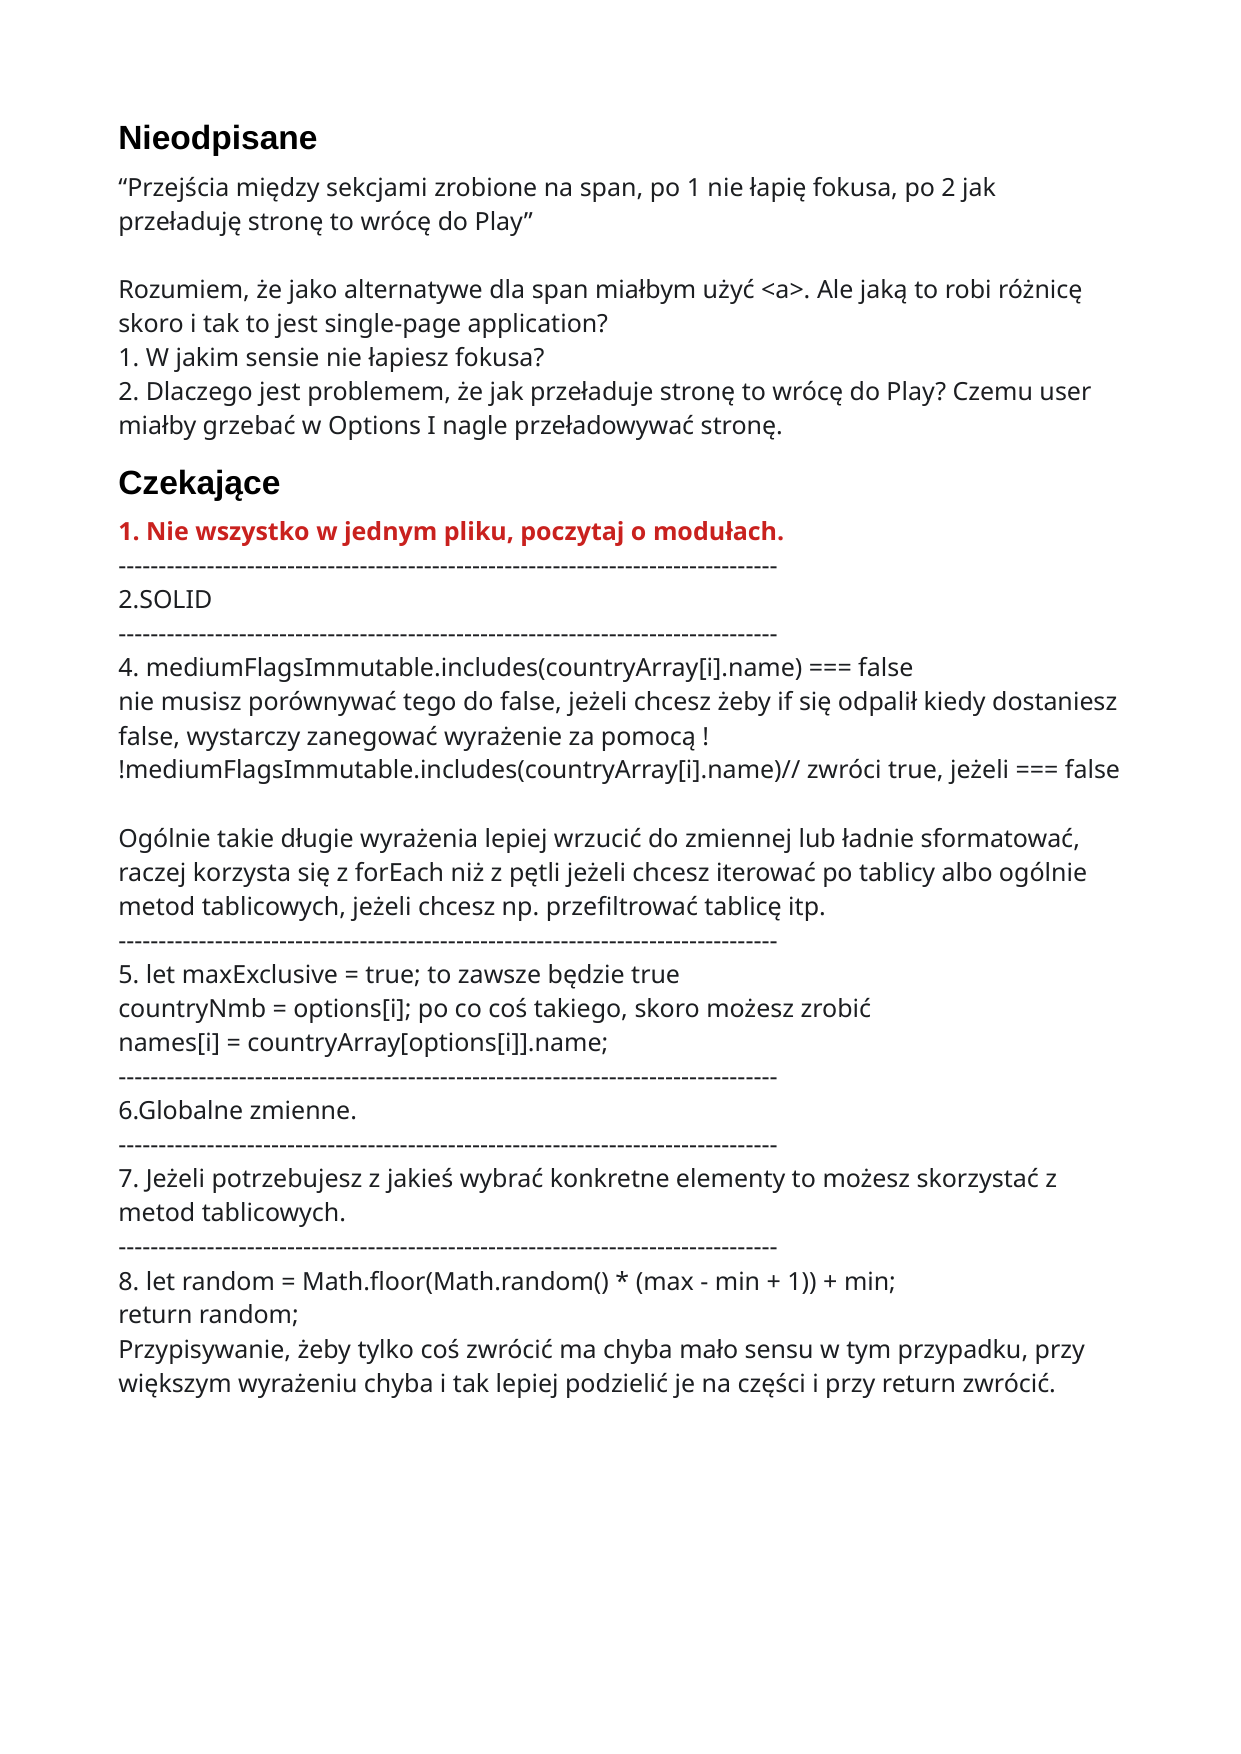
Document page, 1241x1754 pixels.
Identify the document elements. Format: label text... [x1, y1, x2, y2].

text ---------------------------------------------------------------------------------- 7. Jeżeli potrzebujesz z jakieś wybrać konkretne elementy to możesz skorzystać z metod tablicowych. [118, 1127, 1122, 1229]
text Rozumiem, że jako alternatywe dla span miałbym użyć <a>. Ale jaką to robi różnicę skoro i tak to jest single-page application? [118, 237, 1122, 339]
text ---------------------------------------------------------------------------------- 8. let random = Math.floor(Math.random() * (max - min + 1)) + min; return random; Przypisywanie, żeby tylko coś zwrócić ma chyba mało sensu w tym przypadku, przy większym wyrażeniu chyba i tak lepiej podzielić je na części i przy return zwrócić. [118, 1229, 1122, 1399]
subtitle Nieodpisane [118, 118, 1122, 157]
subtitle Czekające [118, 463, 1122, 501]
text “Przejścia między sekcjami zrobione na span, po 1 nie łapię fokusa, po 2 jak przeładuję stronę to wrócę do Play” [118, 169, 1122, 237]
text ---------------------------------------------------------------------------------- [118, 548, 1122, 582]
text 2.SOLID ---------------------------------------------------------------------------------- 4. mediumFlagsImmutable.includes(countryArray[i].name) === false nie musisz porównywać tego do false, jeżeli chcesz żeby if się odpalił kiedy dostaniesz false, wystarczy zanegować wyrażenie za pomocą ! !mediumFlagsImmutable.includes(countryArray[i].name)// zwróci true, jeżeli === false Ogólnie takie długie wyrażenia lepiej wrzucić do zmiennej lub ładnie sformatować, raczej korzysta się z forEach niż z pętli jeżeli chcesz iterować po tablicy albo ogólnie metod tablicowych, jeżeli chcesz np. przefiltrować tablicę itp. ---------------------------------------------------------------------------------- 5. let maxExclusive = true; to zawsze będzie true countryNmb = options[i]; po co coś takiego, skoro możesz zrobić names[i] = countryArray[options[i]].name; [118, 582, 1122, 1059]
text 2. Dlaczego jest problemem, że jak przeładuje stronę to wrócę do Play? Czemu user miałby grzebać w Options I nagle przeładowywać stronę. [118, 374, 1122, 442]
text ---------------------------------------------------------------------------------- 6.Globalne zmienne. [118, 1059, 1122, 1127]
text 1. Nie wszystko w jednym pliku, poczytaj o modułach. [118, 514, 1122, 548]
text 1. W jakim sensie nie łapiesz fokusa? [118, 339, 1122, 374]
